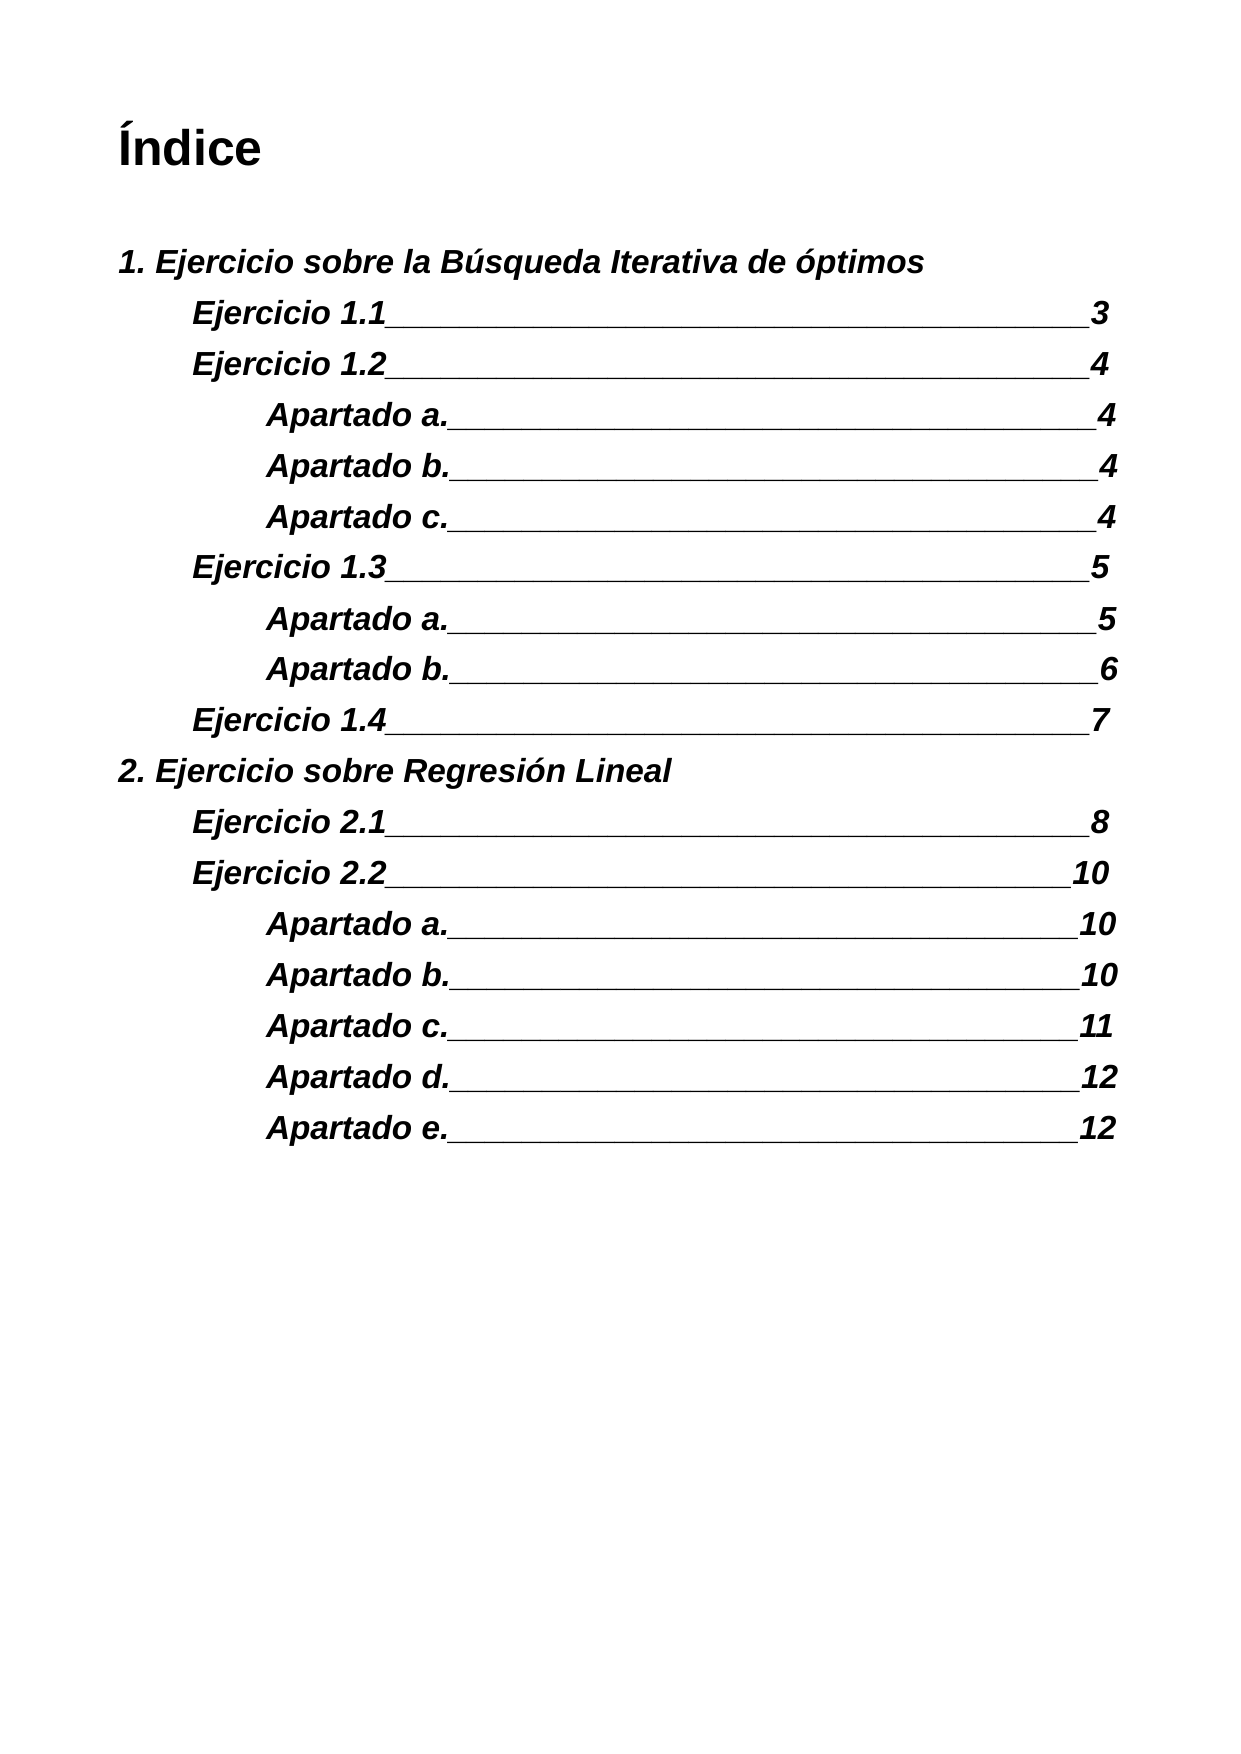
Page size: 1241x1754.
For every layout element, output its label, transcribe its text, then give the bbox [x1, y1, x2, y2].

subtitle Ejercicio 2.2_____________________________________10 [118, 853, 1122, 892]
subtitle Índice [118, 118, 1122, 176]
subtitle Apartado d.__________________________________12 [118, 1057, 1122, 1095]
subtitle Apartado c.__________________________________11 [118, 1006, 1122, 1044]
subtitle Apartado a.___________________________________4 [118, 395, 1122, 433]
subtitle Apartado e.__________________________________12 [118, 1108, 1122, 1146]
subtitle Ejercicio 1.4______________________________________7 [118, 700, 1122, 739]
subtitle Apartado a.___________________________________5 [118, 598, 1122, 637]
subtitle Apartado b.___________________________________4 [118, 446, 1122, 484]
subtitle Ejercicio 2.1______________________________________8 [118, 802, 1122, 841]
subtitle Ejercicio 1.3______________________________________5 [118, 548, 1122, 586]
subtitle Ejercicio 1.1______________________________________3 [118, 293, 1122, 331]
subtitle Apartado a.__________________________________10 [118, 904, 1122, 943]
subtitle Ejercicio 1.2______________________________________4 [118, 344, 1122, 382]
subtitle 1. Ejercicio sobre la Búsqueda Iterativa de óptimos [118, 242, 1122, 280]
subtitle Apartado c.___________________________________4 [118, 497, 1122, 535]
subtitle Apartado b.___________________________________6 [118, 649, 1122, 688]
subtitle 2. Ejercicio sobre Regresión Lineal [118, 751, 1122, 790]
subtitle Apartado b.__________________________________10 [118, 955, 1122, 993]
